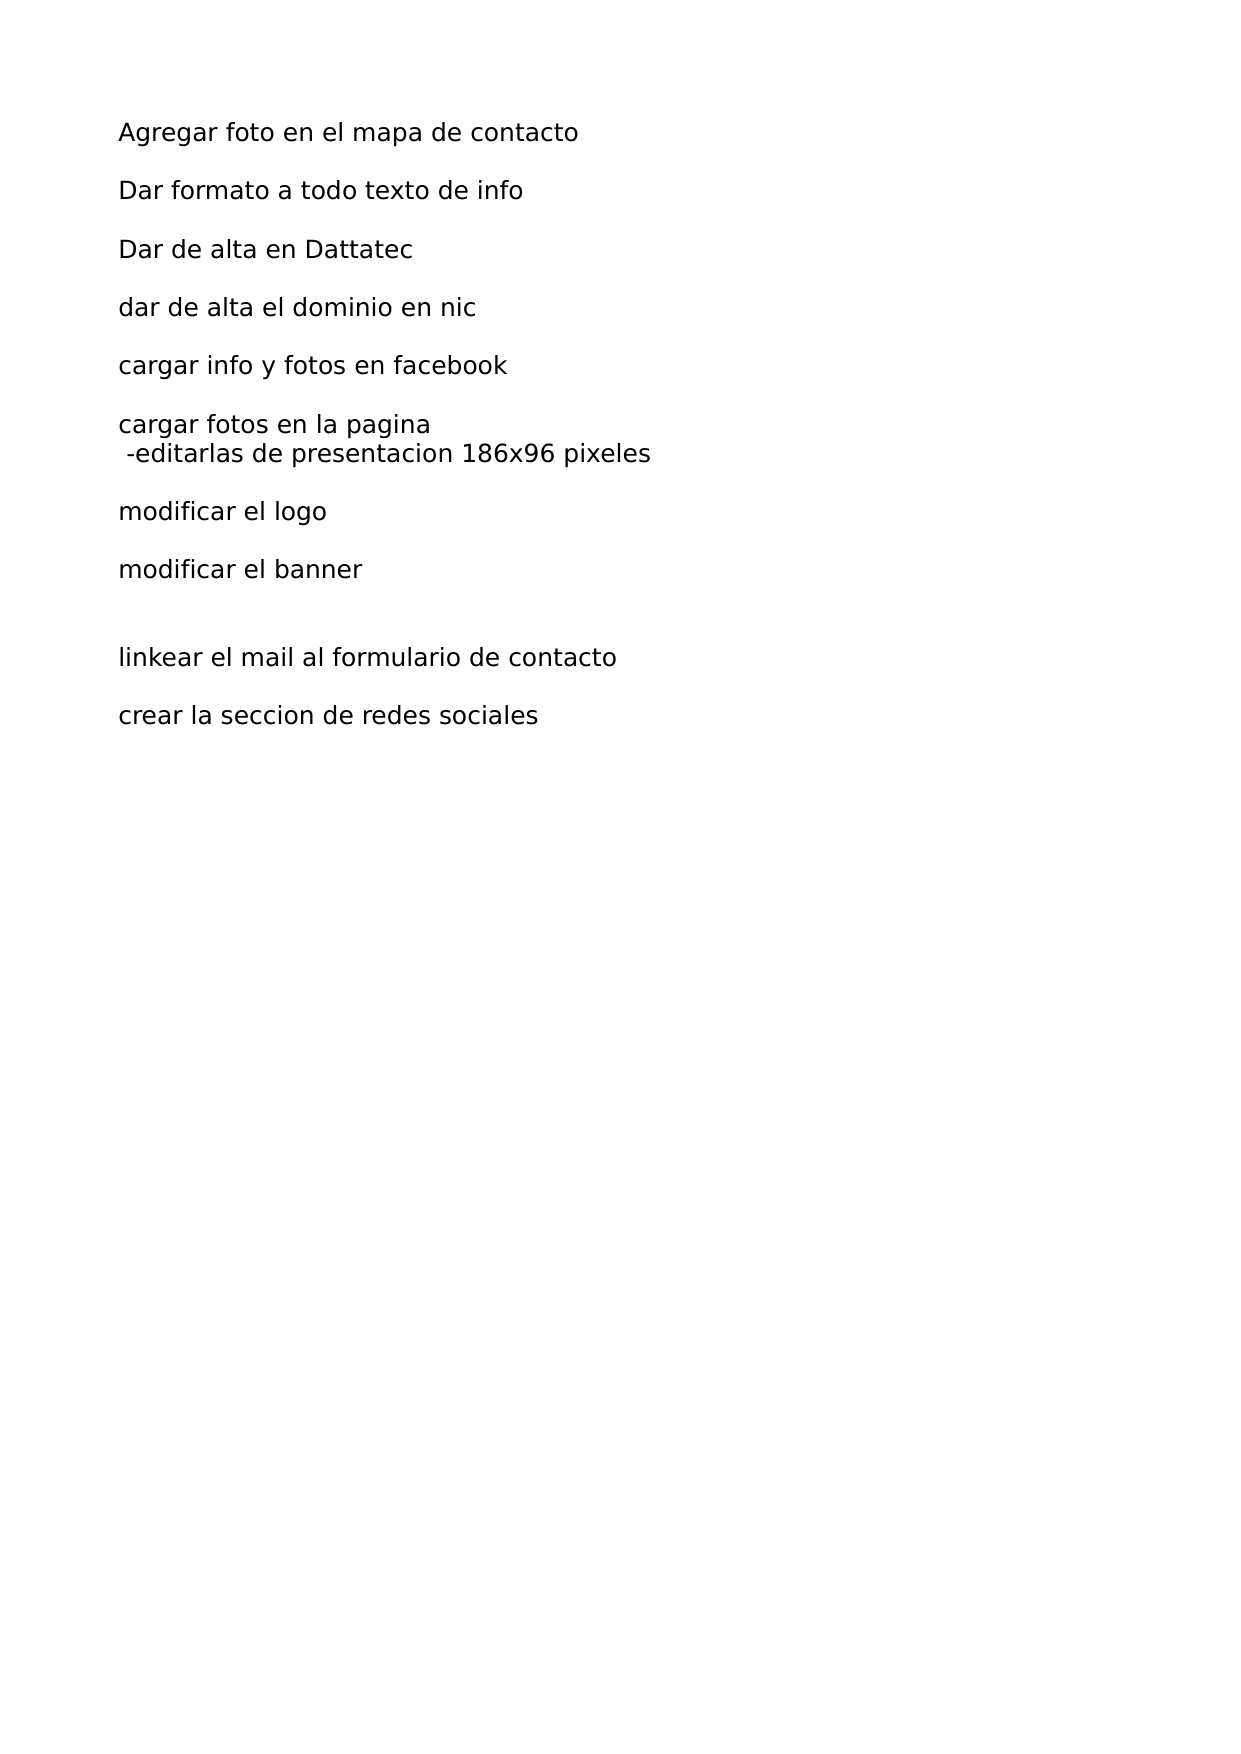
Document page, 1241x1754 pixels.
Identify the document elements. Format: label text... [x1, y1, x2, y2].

text dar de alta el dominio en nic [118, 293, 1122, 322]
text modificar el banner [118, 556, 1122, 585]
text Dar formato a todo texto de info [118, 176, 1122, 206]
text Agregar foto en el mapa de contacto [118, 118, 1122, 147]
text Dar de alta en Dattatec [118, 235, 1122, 264]
text cargar fotos en la pagina [118, 410, 1122, 439]
text modificar el logo [118, 497, 1122, 526]
text cargar info y fotos en facebook [118, 351, 1122, 381]
text -editarlas de presentacion 186x96 pixeles [118, 439, 1122, 468]
text linkear el mail al formulario de contacto [118, 643, 1122, 672]
text crear la seccion de redes sociales [118, 701, 1122, 731]
